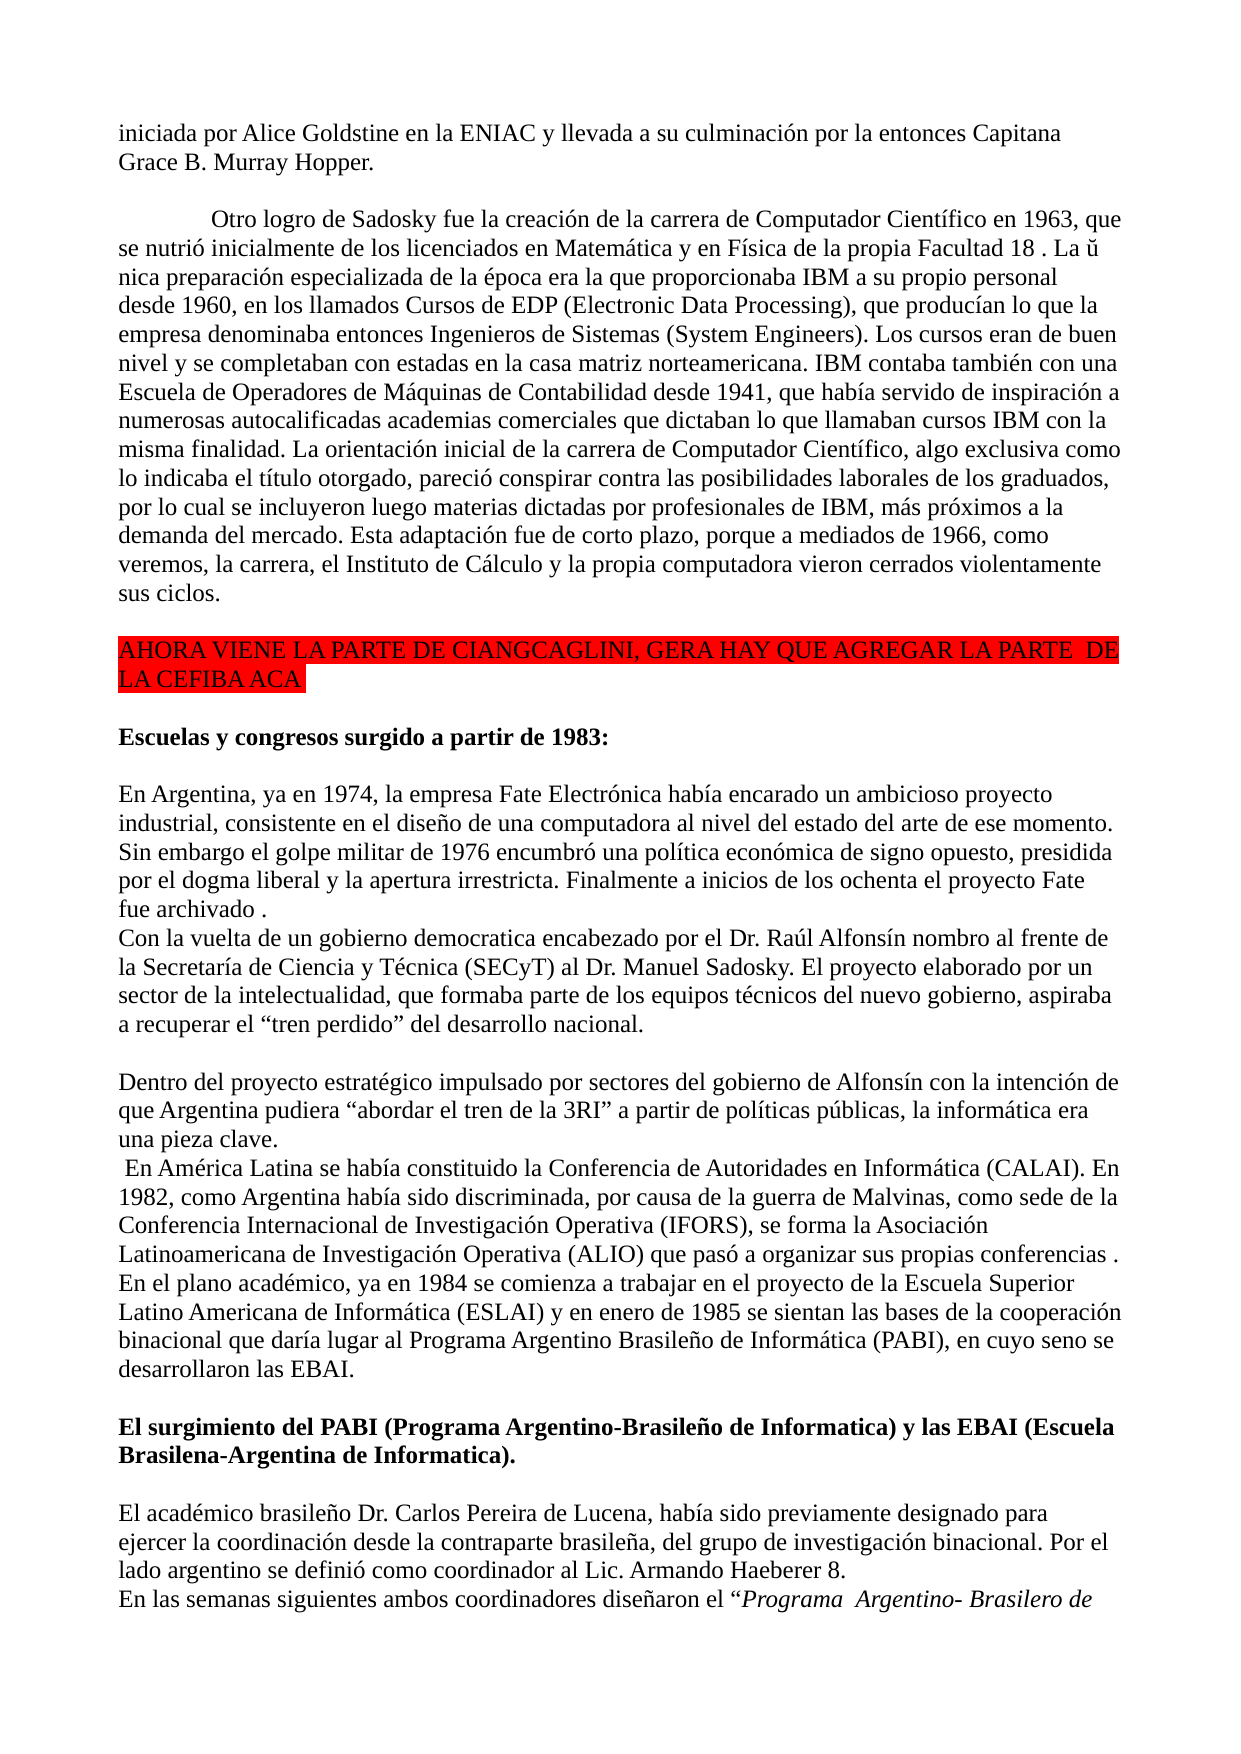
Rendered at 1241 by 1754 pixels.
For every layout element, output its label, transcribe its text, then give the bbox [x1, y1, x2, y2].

text El académico brasileño Dr. Carlos Pereira de Lucena, había sido previamente designado para ejercer la coordinación desde la contraparte brasileña, del grupo de investigación binacional. Por el lado argentino se definió como coordinador al Lic. Armando Haeberer 8. [118, 1498, 1122, 1584]
text veremos, la carrera, el Instituto de Cálculo y la propia computadora vieron cerrados violentamente sus ciclos. [118, 549, 1122, 607]
text En América Latina se había constituido la Conferencia de Autoridades en Informática (CALAI). En 1982, como Argentina había sido discriminada, por causa de la guerra de Malvinas, como sede de la Conferencia Internacional de Investigación Operativa (IFORS), se forma la Asociación Latinoamericana de Investigación Operativa (ALIO) que pasó a organizar sus propias conferencias . [118, 1153, 1122, 1268]
text AHORA VIENE LA PARTE DE CIANGCAGLINI, GERA HAY QUE AGREGAR LA PARTE DE LA CEFIBA ACA [118, 636, 1122, 693]
text En el plano académico, ya en 1984 se comienza a trabajar en el proyecto de la Escuela Superior Latino Americana de Informática (ESLAI) y en enero de 1985 se sientan las bases de la cooperación binacional que daría lugar al Programa Argentino Brasileño de Informática (PABI), en cuyo seno se desarrollaron las EBAI. [118, 1268, 1122, 1383]
text desde 1960, en los llamados Cursos de EDP (Electronic Data Processing), que producían lo que la empresa denominaba entonces Ingenieros de Sistemas (System Engineers). Los cursos eran de buen nivel y se completaban con estadas en la casa matriz norteamericana. IBM contaba también con una [118, 291, 1122, 377]
text El surgimiento del PABI (Programa Argentino-Brasileño de Informatica) y las EBAI (Escuela Brasilena-Argentina de Informatica). [118, 1412, 1122, 1469]
text En Argentina, ya en 1974, la empresa Fate Electrónica había encarado un ambicioso proyecto industrial, consistente en el diseño de una computadora al nivel del estado del arte de ese momento. Sin embargo el golpe militar de 1976 encumbró una política económica de signo opuesto, presidida por el dogma liberal y la apertura irrestricta. Finalmente a inicios de los ochenta el proyecto Fate fue archivado . [118, 779, 1122, 923]
text En las semanas siguientes ambos coordinadores diseñaron el “Programa Argentino- Brasilero de [118, 1584, 1122, 1613]
text Escuela de Operadores de Máquinas de Contabilidad desde 1941, que había servido de inspiración a numerosas autocalificadas academias comerciales que dictaban lo que llamaban cursos IBM con la misma finalidad. La orientación inicial de la carrera de Computador Científico, algo exclusiva como lo indicaba el título otorgado, pareció conspirar contra las posibilidades laborales de los graduados, por lo cual se incluyeron luego materias dictadas por profesionales de IBM, más próximos a la demanda del mercado. Esta adaptación fue de corto plazo, porque a mediados de 1966, como [118, 377, 1122, 549]
text iniciada por Alice Goldstine en la ENIAC y llevada a su culminación por la entonces Capitana Grace B. Murray Hopper. [118, 118, 1122, 176]
text Con la vuelta de un gobierno democratica encabezado por el Dr. Raúl Alfonsín nombro al frente de la Secretaría de Ciencia y Técnica (SECyT) al Dr. Manuel Sadosky. El proyecto elaborado por un sector de la intelectualidad, que formaba parte de los equipos técnicos del nuevo gobierno, aspiraba a recuperar el “tren perdido” del desarrollo nacional. [118, 923, 1122, 1038]
text Escuelas y congresos surgido a partir de 1983: [118, 722, 1122, 751]
text Otro logro de Sadosky fue la creación de la carrera de Computador Científico en 1963, que se nutrió inicialmente de los licenciados en Matemática y en Física de la propia Facultad 18 . La ŭ nica preparación especializada de la época era la que proporcionaba IBM a su propio personal [118, 204, 1122, 291]
text Dentro del proyecto estratégico impulsado por sectores del gobierno de Alfonsín con la intención de que Argentina pudiera “abordar el tren de la 3RI” a partir de políticas públicas, la informática era una pieza clave. [118, 1067, 1122, 1153]
